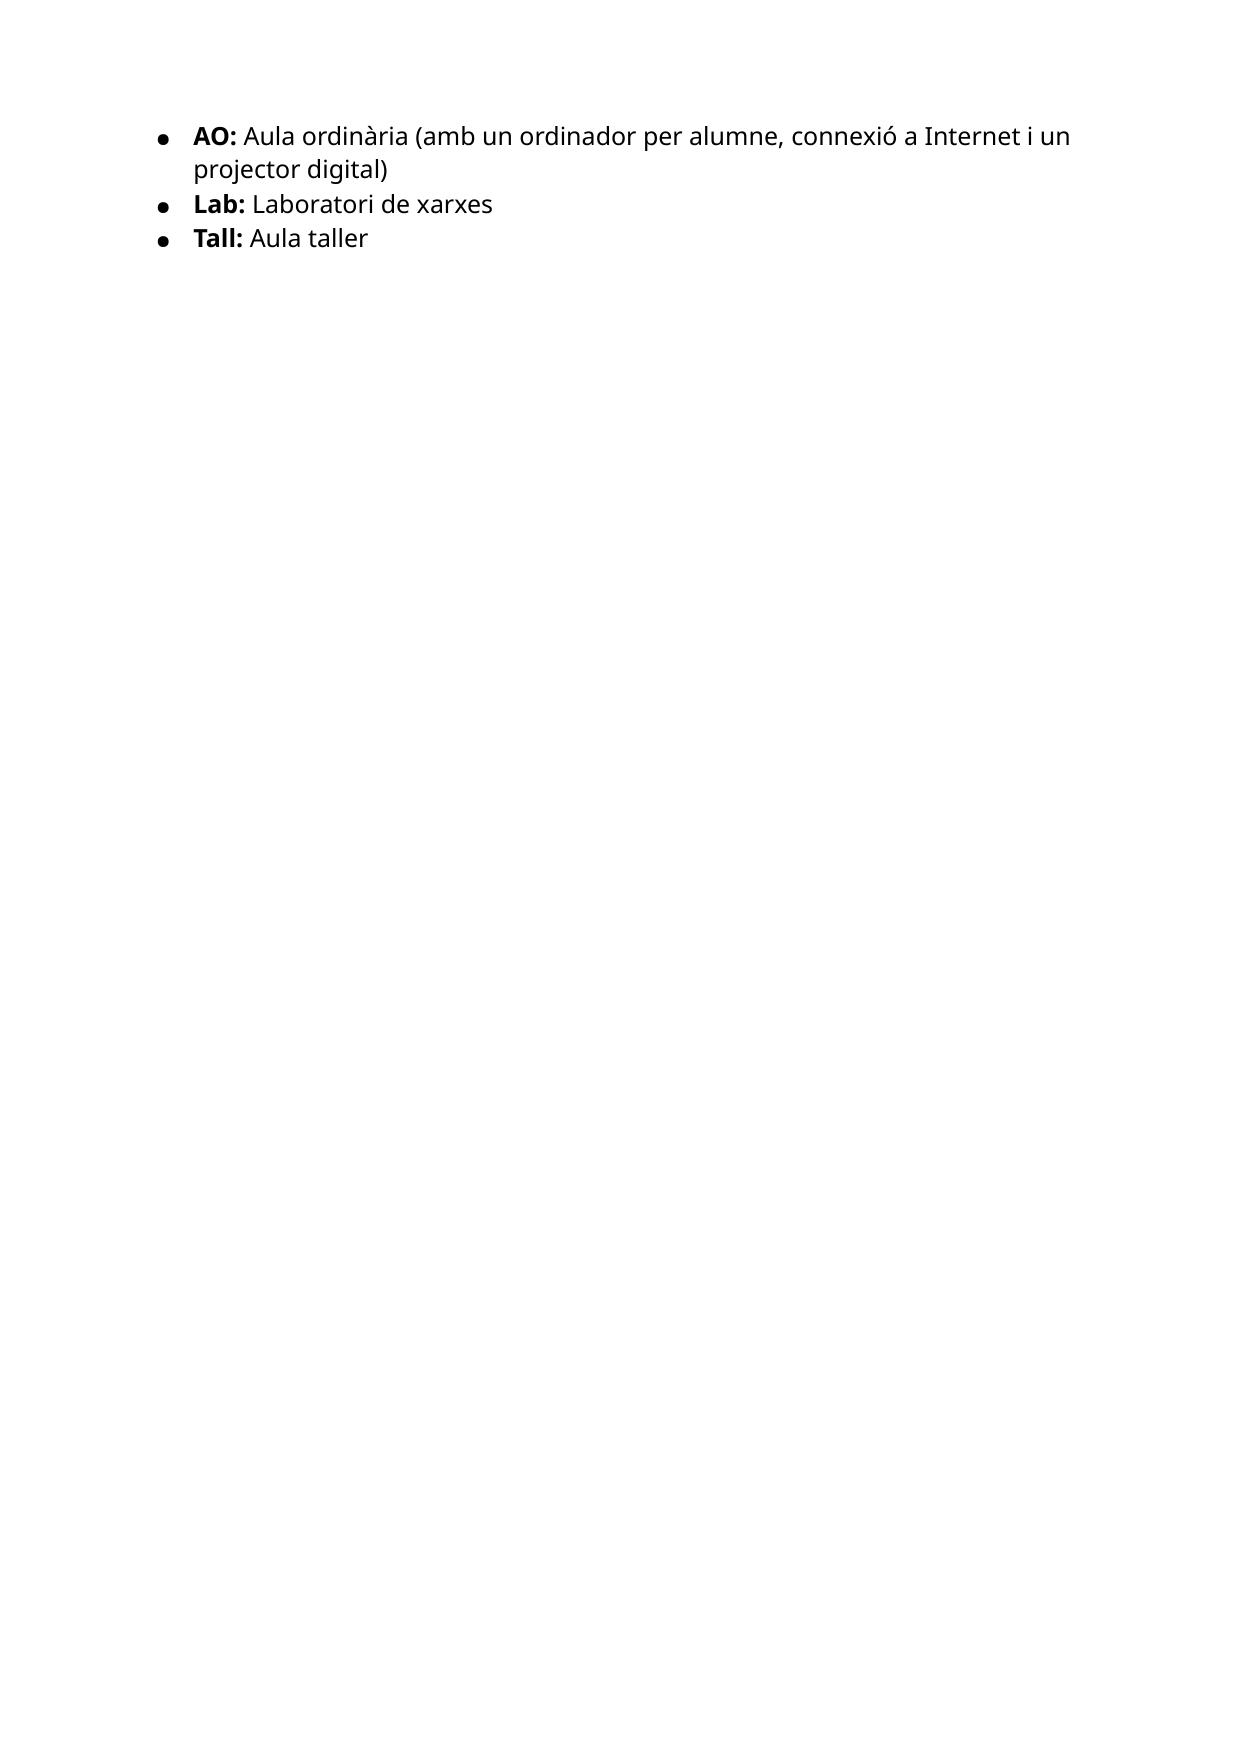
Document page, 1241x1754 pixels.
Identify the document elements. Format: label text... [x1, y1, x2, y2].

list AO: Aula ordinària (amb un ordinador per alumne, connexió a Internet i un projector digital) [156, 118, 1122, 186]
list Tall: Aula taller [156, 220, 1122, 254]
list Lab: Laboratori de xarxes [156, 186, 1122, 220]
